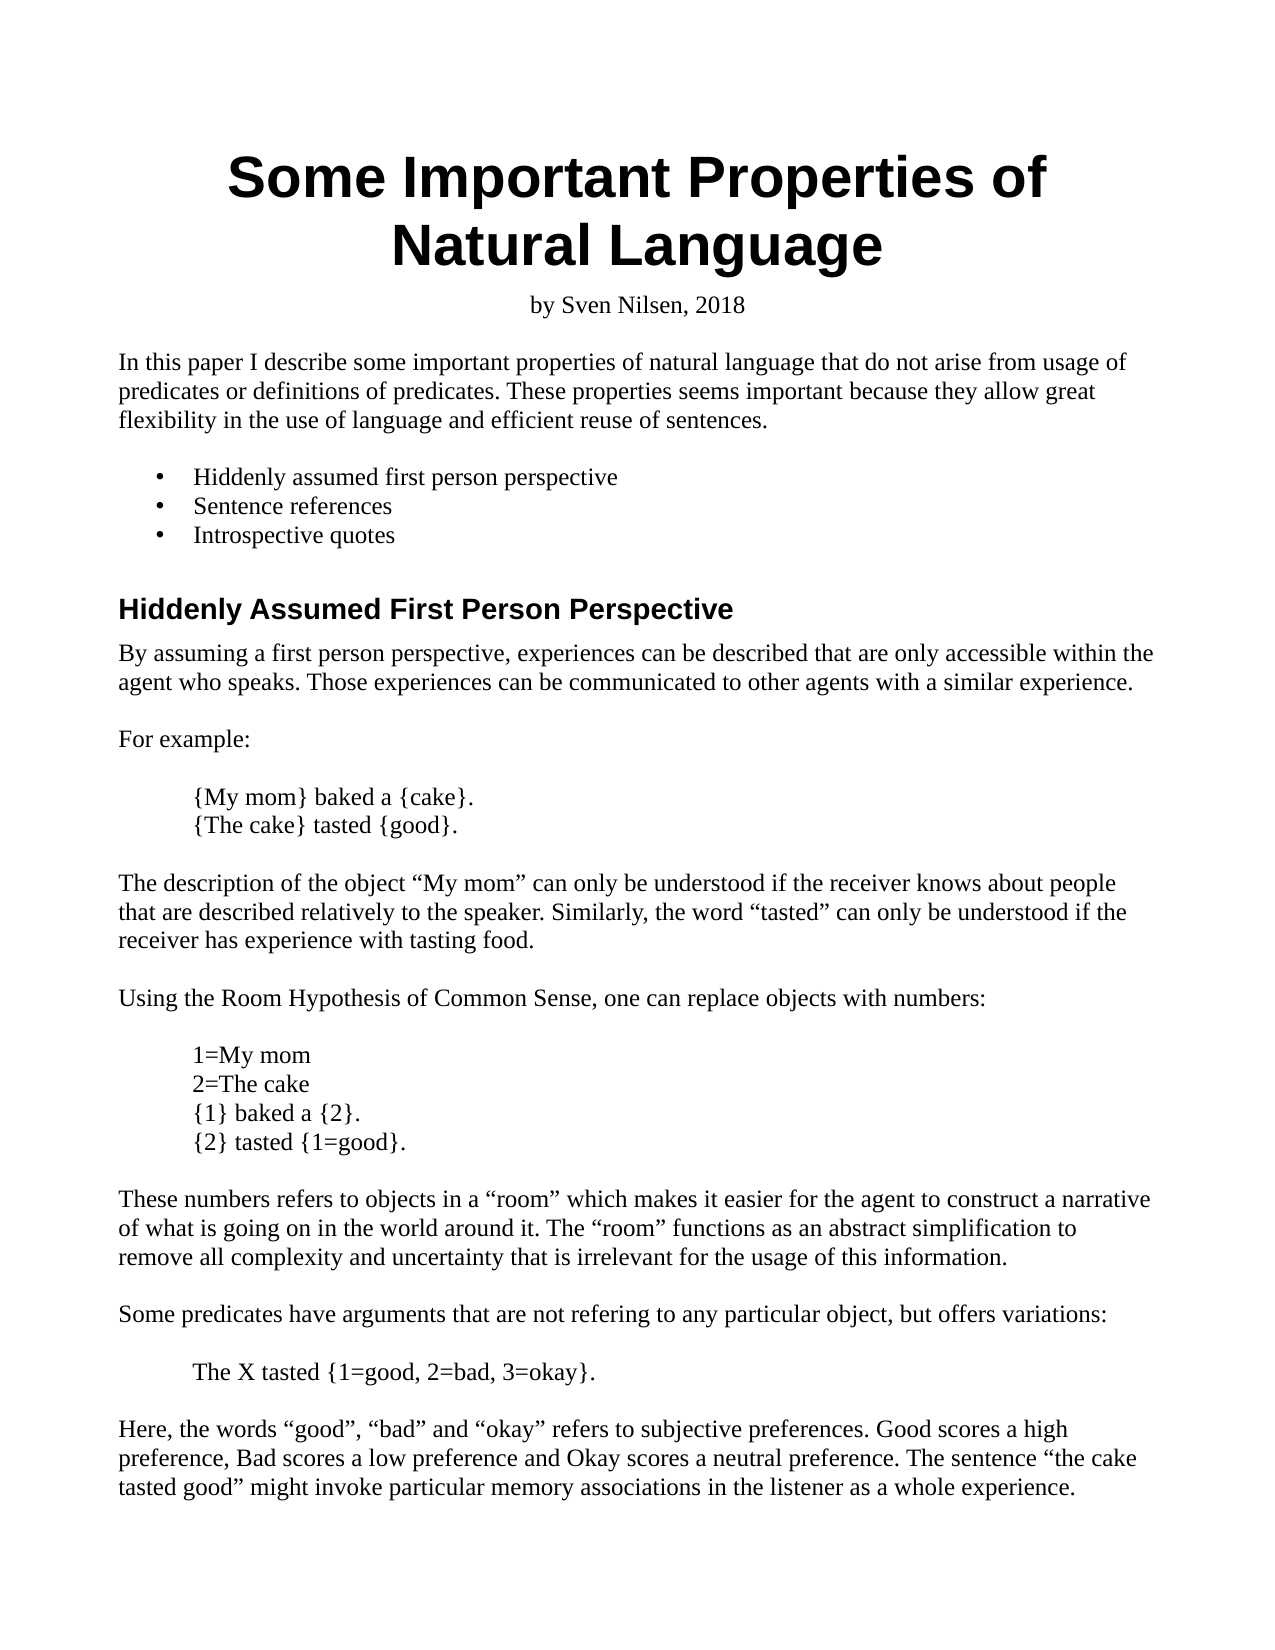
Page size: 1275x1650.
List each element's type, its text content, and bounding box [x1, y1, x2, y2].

text The description of the object “My mom” can only be understood if the receiver knows about people that are described relatively to the speaker. Similarly, the word “tasted” can only be understood if the receiver has experience with tasting food. [118, 868, 1157, 954]
list Introspective quotes [156, 520, 1157, 548]
text {2} tasted {1=good}. [118, 1127, 1157, 1156]
text {My mom} baked a {cake}. [118, 782, 1157, 811]
text By assuming a first person perspective, experiences can be described that are only accessible within the agent who speaks. Those experiences can be communicated to other agents with a similar experience. [118, 638, 1157, 696]
text by Sven Nilsen, 2018 [118, 290, 1157, 318]
text 2=The cake [118, 1069, 1157, 1098]
list Hiddenly assumed first person perspective [156, 462, 1157, 491]
text Using the Room Hypothesis of Common Sense, one can replace objects with numbers: [118, 983, 1157, 1012]
text In this paper I describe some important properties of natural language that do not arise from usage of predicates or definitions of predicates. These properties seems important because they allow great flexibility in the use of language and efficient reuse of sentences. [118, 347, 1157, 433]
text The X tasted {1=good, 2=bad, 3=okay}. [118, 1357, 1157, 1386]
text Here, the words “good”, “bad” and “okay” refers to subjective preferences. Good scores a high preference, Bad scores a low preference and Okay scores a neutral preference. The sentence “the cake tasted good” might invoke particular memory associations in the listener as a whole experience. [118, 1414, 1157, 1501]
text {1} baked a {2}. [118, 1098, 1157, 1127]
subtitle Hiddenly Assumed First Person Perspective [118, 592, 1157, 626]
list Sentence references [156, 491, 1157, 520]
text For example: [118, 724, 1157, 753]
text {The cake} tasted {good}. [118, 811, 1157, 839]
text These numbers refers to objects in a “room” which makes it easier for the agent to construct a narrative of what is going on in the world around it. The “room” functions as an abstract simplification to remove all complexity and uncertainty that is irrelevant for the usage of this information. [118, 1184, 1157, 1271]
text Some predicates have arguments that are not refering to any particular object, but offers variations: [118, 1299, 1157, 1328]
title Some Important Properties of Natural Language [118, 143, 1157, 277]
text 1=My mom [118, 1041, 1157, 1069]
